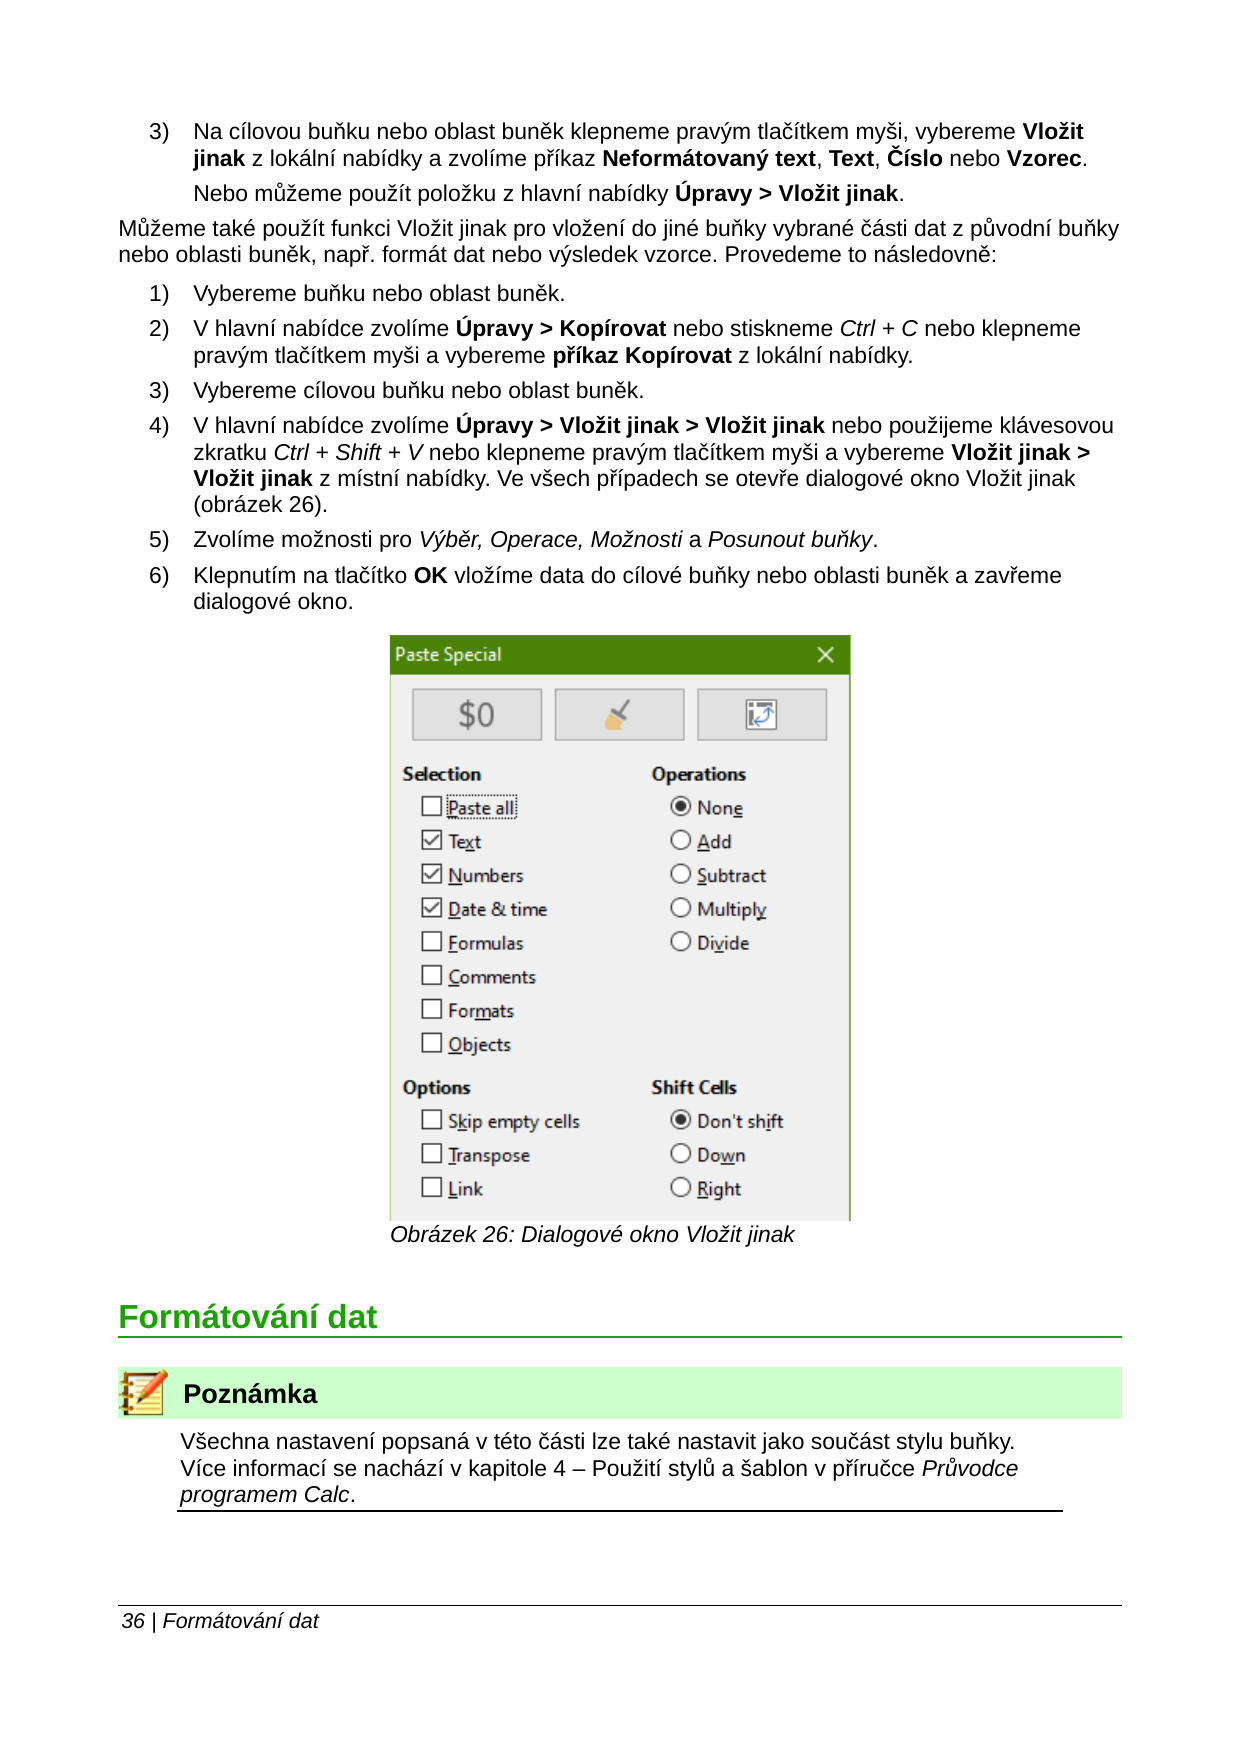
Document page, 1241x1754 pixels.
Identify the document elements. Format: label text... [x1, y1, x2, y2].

list Na cílovou buňku nebo oblast buněk klepneme pravým tlačítkem myši, vybereme Vložit jinak z lokální nabídky a zvolíme příkaz Neformátovaný text, Text, Číslo nebo Vzorec. [169, 118, 1122, 171]
list Klepnutím na tlačítko OK vložíme data do cílové buňky nebo oblasti buněk a zavřeme dialogové okno. [169, 562, 1122, 614]
subtitle Poznámka [118, 1367, 1122, 1419]
subtitle Formátování dat [118, 1297, 1122, 1336]
list Vybereme buňku nebo oblast buněk. [169, 280, 1122, 306]
picture [119, 1368, 170, 1419]
text Všechna nastavení popsaná v této části lze také nastavit jako součást stylu buňky. Více informací se nachází v kapitole 4 – Použití stylů a šablon v příručce Průvodce programem Calc. [177, 1425, 1063, 1510]
list V hlavní nabídce zvolíme Úpravy > Vložit jinak > Vložit jinak nebo použijeme klávesovou zkratku Ctrl + Shift + V nebo klepneme pravým tlačítkem myši a vybereme Vložit jinak > Vložit jinak z místní nabídky. Ve všech případech se otevře dialogové okno Vložit jinak (obrázek 26). [169, 412, 1122, 517]
text Můžeme také použít funkci Vložit jinak pro vložení do jiné buňky vybrané části dat z původní buňky nebo oblasti buněk, např. formát dat nebo výsledek vzorce. Provedeme to následovně: [118, 215, 1122, 268]
list V hlavní nabídce zvolíme Úpravy > Kopírovat nebo stiskneme Ctrl + C nebo klepneme pravým tlačítkem myši a vybereme příkaz Kopírovat z lokální nabídky. [169, 315, 1122, 368]
list Zvolíme možnosti pro Výběr, Operace, Možnosti a Posunout buňky. [169, 526, 1122, 553]
text Obrázek 26: Dialogové okno Vložit jinak [390, 1221, 851, 1247]
picture [389, 635, 851, 1221]
list Nebo můžeme použít položku z hlavní nabídky Úpravy > Vložit jinak. [169, 180, 1122, 206]
list Vybereme cílovou buňku nebo oblast buněk. [169, 377, 1122, 403]
